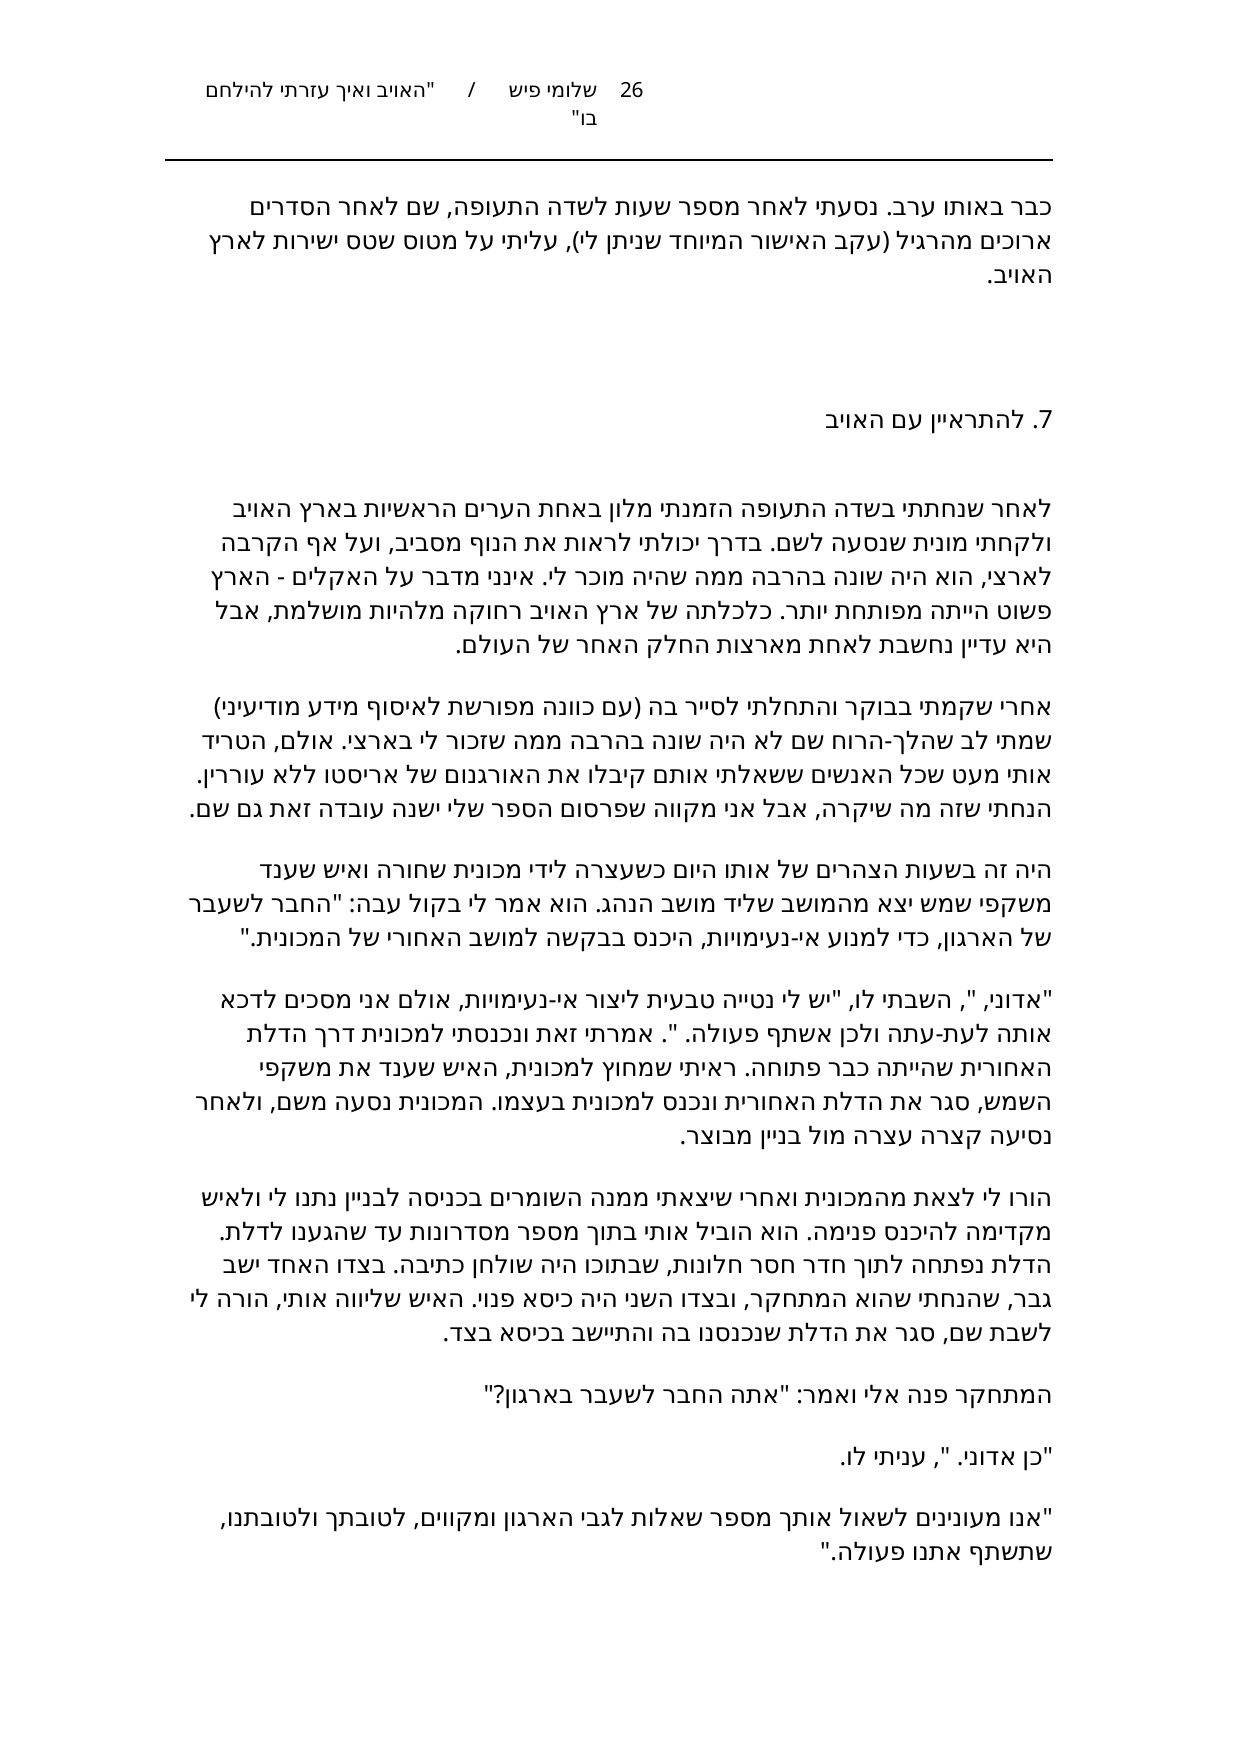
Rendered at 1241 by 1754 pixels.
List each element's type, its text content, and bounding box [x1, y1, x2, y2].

text היה זה בשעות הצהרים של אותו היום כשעצרה לידי מכונית שחורה ואיש שענד משקפי שמש יצא מהמושב שליד מושב הנהג. הוא אמר לי בקול עבה: "החבר לשעבר של הארגון, כדי למנוע אי-נעימויות, היכנס בבקשה למושב האחורי של המכונית." [187, 852, 1053, 954]
text הורו לי לצאת מהמכונית ואחרי שיצאתי ממנה השומרים בכניסה לבניין נתנו לי ולאיש מקדימה להיכנס פנימה. הוא הוביל אותי בתוך מספר מסדרונות עד שהגענו לדלת. הדלת נפתחה לתוך חדר חסר חלונות, שבתוכו היה שולחן כתיבה. בצדו האחד ישב גבר, שהנחתי שהוא המתחקר, ובצדו השני היה כיסא פנוי. האיש שליווה אותי, הורה לי לשבת שם, סגר את הדלת שנכנסנו בה והתיישב בכיסא בצד. [187, 1179, 1053, 1349]
text אחרי שקמתי בבוקר והתחלתי לסייר בה (עם כוונה מפורשת לאיסוף מידע מודיעיני) שמתי לב שהלך-הרוח שם לא היה שונה בהרבה ממה שזכור לי בארצי. אולם, הטריד אותי מעט שכל האנשים ששאלתי אותם קיבלו את האורגנום של אריסטו ללא עוררין. הנחתי שזה מה שיקרה, אבל אני מקווה שפרסום הספר שלי ישנה עובדה זאת גם שם. [187, 688, 1053, 824]
text 7. להתראיין עם האויב [187, 402, 1053, 436]
text "אדוני, ", השבתי לו, "יש לי נטייה טבעית ליצור אי-נעימויות, אולם אני מסכים לדכא אותה לעת-עתה ולכן אשתף פעולה. ". אמרתי זאת ונכנסתי למכונית דרך הדלת האחורית שהייתה כבר פתוחה. ראיתי שמחוץ למכונית, האיש שענד את משקפי השמש, סגר את הדלת האחורית ונכנס למכונית בעצמו. המכונית נסעה משם, ולאחר נסיעה קצרה עצרה מול בניין מבוצר. [187, 982, 1053, 1151]
text כבר באותו ערב. נסעתי לאחר מספר שעות לשדה התעופה, שם לאחר הסדרים ארוכים מהרגיל (עקב האישור המיוחד שניתן לי), עליתי על מטוס שטס ישירות לארץ האויב. [187, 189, 1053, 291]
text המתחקר פנה אלי ואמר: "אתה החבר לשעבר בארגון?" [187, 1377, 1053, 1411]
text "אנו מעונינים לשאול אותך מספר שאלות לגבי הארגון ומקווים, לטובתך ולטובתנו, שתשתף אתנו פעולה." [187, 1500, 1053, 1568]
text "כן אדוני. ", עניתי לו. [187, 1438, 1053, 1472]
text לאחר שנחתתי בשדה התעופה הזמנתי מלון באחת הערים הראשיות בארץ האויב ולקחתי מונית שנסעה לשם. בדרך יכולתי לראות את הנוף מסביב, ועל אף הקרבה לארצי, הוא היה שונה בהרבה ממה שהיה מוכר לי. אינני מדבר על האקלים - הארץ פשוט הייתה מפותחת יותר. כלכלתה של ארץ האויב רחוקה מלהיות מושלמת, אבל היא עדיין נחשבת לאחת מארצות החלק האחר של העולם. [187, 491, 1053, 661]
